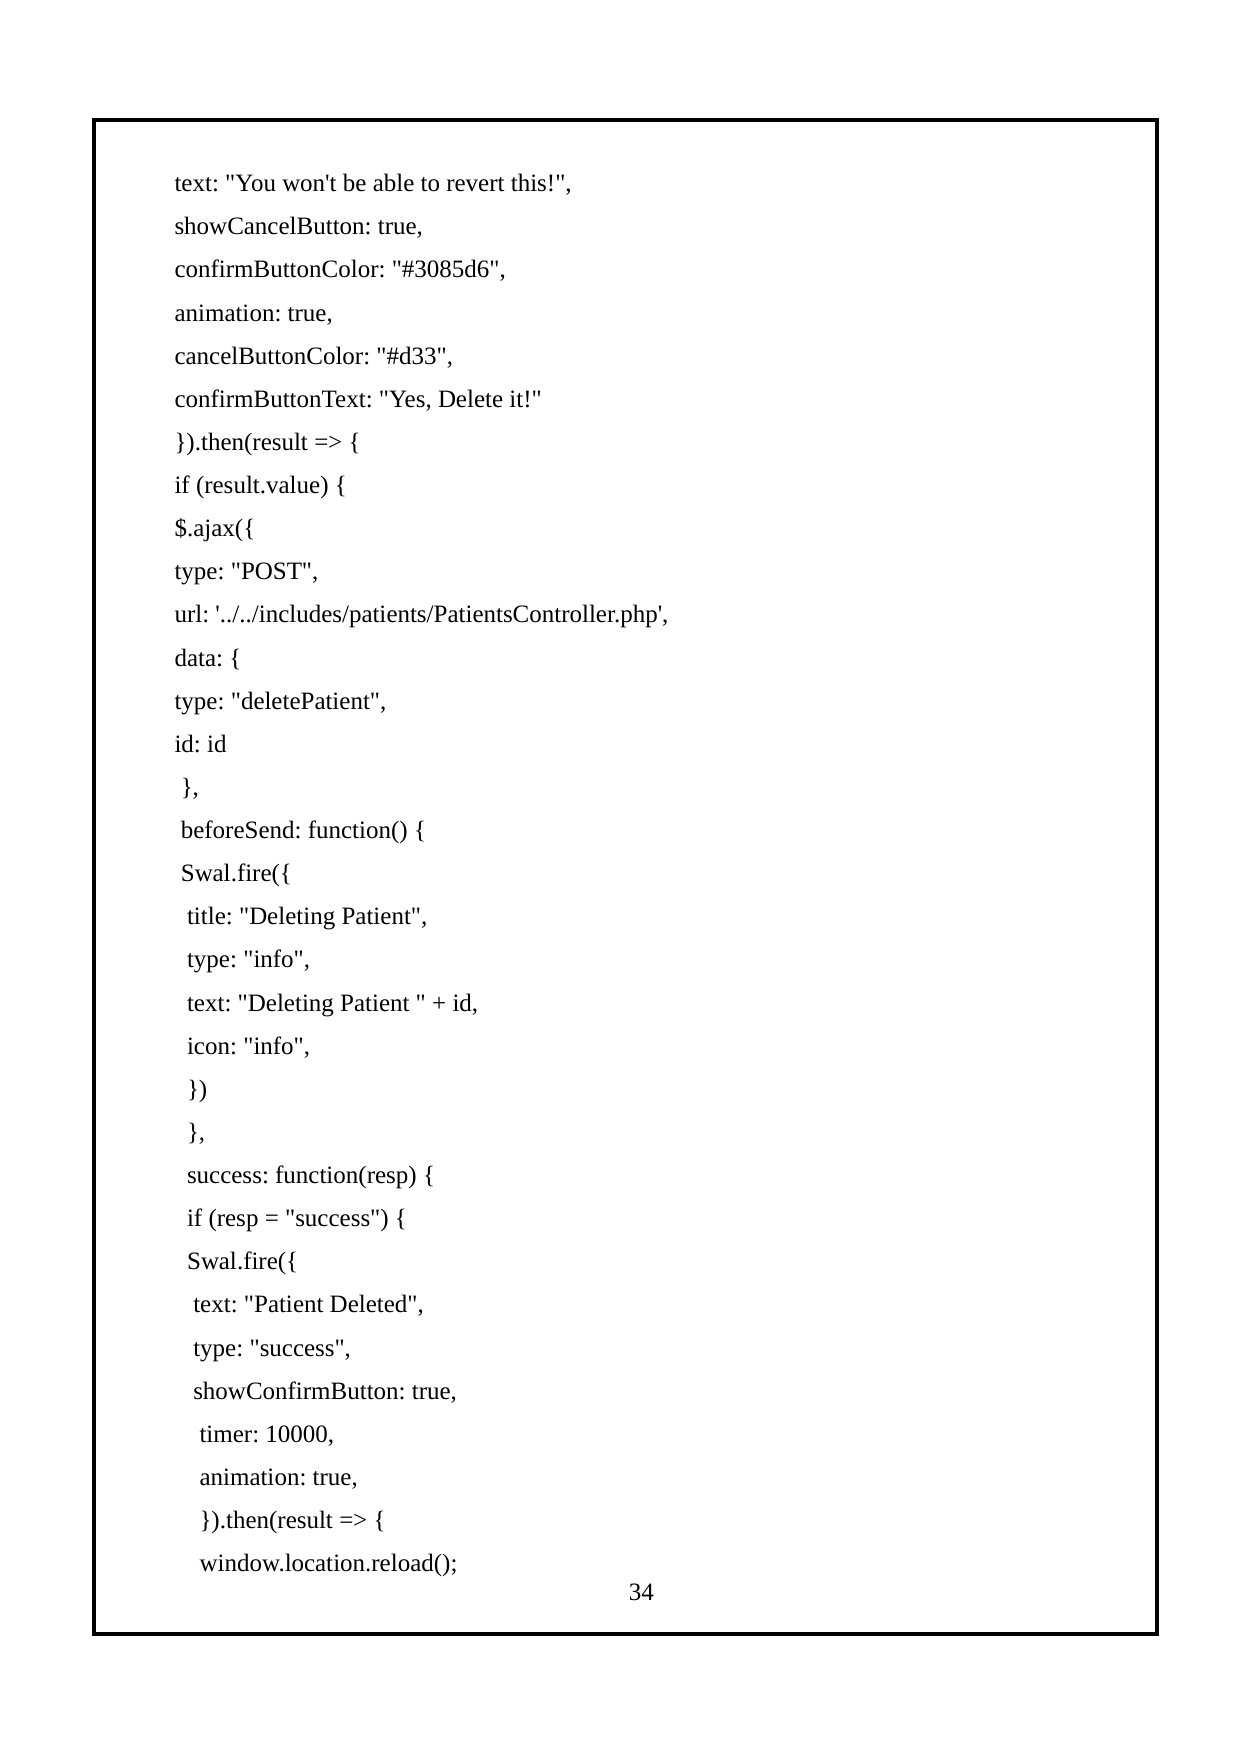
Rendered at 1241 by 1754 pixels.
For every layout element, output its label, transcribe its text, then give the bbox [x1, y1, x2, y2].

text timer: 10000, [99, 1419, 1146, 1448]
text title: "Deleting Patient", [99, 901, 1146, 930]
text if (resp = "success") { [99, 1203, 1146, 1232]
text }) [99, 1074, 1146, 1103]
text }).then(result => { [99, 427, 1146, 456]
text Swal.fire({ [99, 1246, 1146, 1275]
text text: "Deleting Patient " + id, [99, 988, 1146, 1016]
text data: { [99, 643, 1146, 671]
text }).then(result => { [99, 1505, 1146, 1534]
text }, [99, 772, 1146, 801]
text window.location.reload(); [99, 1548, 1146, 1577]
text showCancelButton: true, [99, 211, 1146, 240]
text id: id [99, 729, 1146, 758]
text beforeSend: function() { [99, 815, 1146, 844]
text animation: true, [99, 1462, 1146, 1491]
text text: "Patient Deleted", [99, 1289, 1146, 1318]
text text: "You won't be able to revert this!", [99, 168, 1146, 197]
text confirmButtonText: "Yes, Delete it!" [99, 384, 1146, 413]
text }, [99, 1117, 1146, 1146]
text cancelButtonColor: "#d33", [99, 341, 1146, 369]
text type: "success", [99, 1333, 1146, 1361]
text showConfirmButton: true, [99, 1376, 1146, 1404]
text icon: "info", [99, 1031, 1146, 1059]
text success: function(resp) { [99, 1160, 1146, 1189]
text type: "deletePatient", [99, 686, 1146, 714]
text type: "info", [99, 944, 1146, 973]
text animation: true, [99, 298, 1146, 326]
text url: '../../includes/patients/PatientsController.php', [99, 599, 1146, 628]
text if (result.value) { [99, 470, 1146, 499]
text $.ajax({ [99, 513, 1146, 542]
text type: "POST", [99, 556, 1146, 585]
text confirmButtonColor: "#3085d6", [99, 254, 1146, 283]
text Swal.fire({ [99, 858, 1146, 887]
